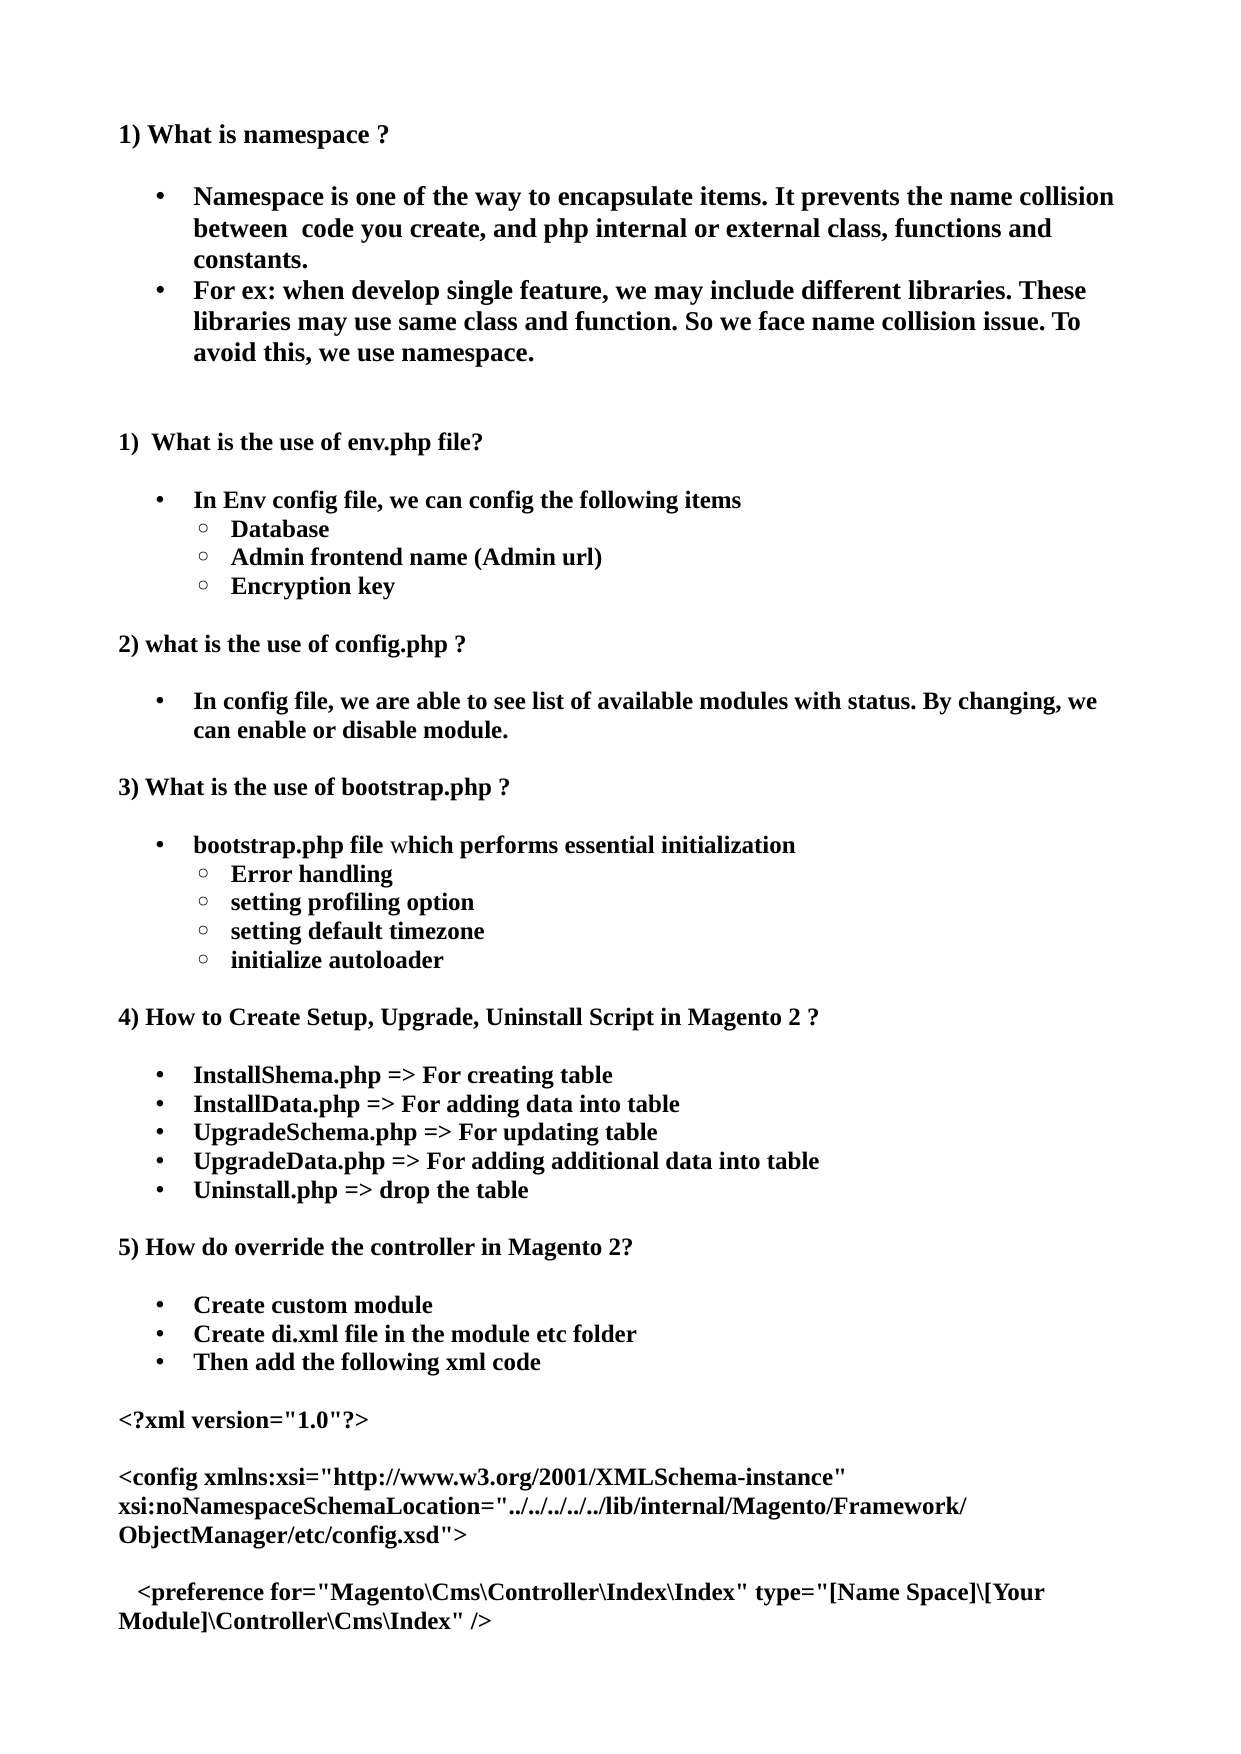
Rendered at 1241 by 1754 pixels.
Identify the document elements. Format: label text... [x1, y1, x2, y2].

text 2) what is the use of config.php ? [118, 629, 1122, 657]
text 1) What is the use of env.php file? [118, 427, 1122, 456]
list In Env config file, we can config the following items [156, 485, 1122, 514]
list InstallData.php => For adding data into table [156, 1089, 1122, 1117]
list In config file, we are able to see list of available modules with status. By changing, we can enable or disable module. [156, 686, 1122, 744]
text 1) What is namespace ? [118, 118, 1122, 149]
list For ex: when develop single feature, we may include different libraries. These libraries may use same class and function. So we face name collision issue. To avoid this, we use namespace. [156, 274, 1122, 367]
list Error handling [193, 859, 1122, 887]
list Encryption key [193, 571, 1122, 600]
list Uninstall.php => drop the table [156, 1175, 1122, 1204]
list initialize autoloader [193, 945, 1122, 974]
list UpgradeData.php => For adding additional data into table [156, 1146, 1122, 1175]
list Then add the following xml code [156, 1347, 1122, 1376]
list Create custom module [156, 1290, 1122, 1319]
list InstallShema.php => For creating table [156, 1060, 1122, 1089]
list UpgradeSchema.php => For updating table [156, 1117, 1122, 1146]
list Namespace is one of the way to encapsulate items. It prevents the name collision between code you create, and php internal or external class, functions and constants. [156, 180, 1122, 274]
text <config xmlns:xsi="http://www.w3.org/2001/XMLSchema-instance" xsi:noNamespaceSchemaLocation="../../../../../lib/internal/Magento/Framework/ObjectManager/etc/config.xsd"> [118, 1462, 1122, 1549]
list setting profiling option [193, 887, 1122, 916]
text <preference for="Magento\Cms\Controller\Index\Index" type="[Name Space]\[Your Module]\Controller\Cms\Index" /> [118, 1577, 1122, 1635]
list Database [193, 514, 1122, 542]
list Admin frontend name (Admin url) [193, 542, 1122, 571]
text 5) How do override the controller in Magento 2? [118, 1232, 1122, 1261]
list setting default timezone [193, 916, 1122, 945]
text <?xml version="1.0"?> [118, 1405, 1122, 1434]
text 3) What is the use of bootstrap.php ? [118, 772, 1122, 801]
list bootstrap.php file which performs essential initialization [156, 830, 1122, 859]
text 4) How to Create Setup, Upgrade, Uninstall Script in Magento 2 ? [118, 1002, 1122, 1031]
list Create di.xml file in the module etc folder [156, 1319, 1122, 1347]
